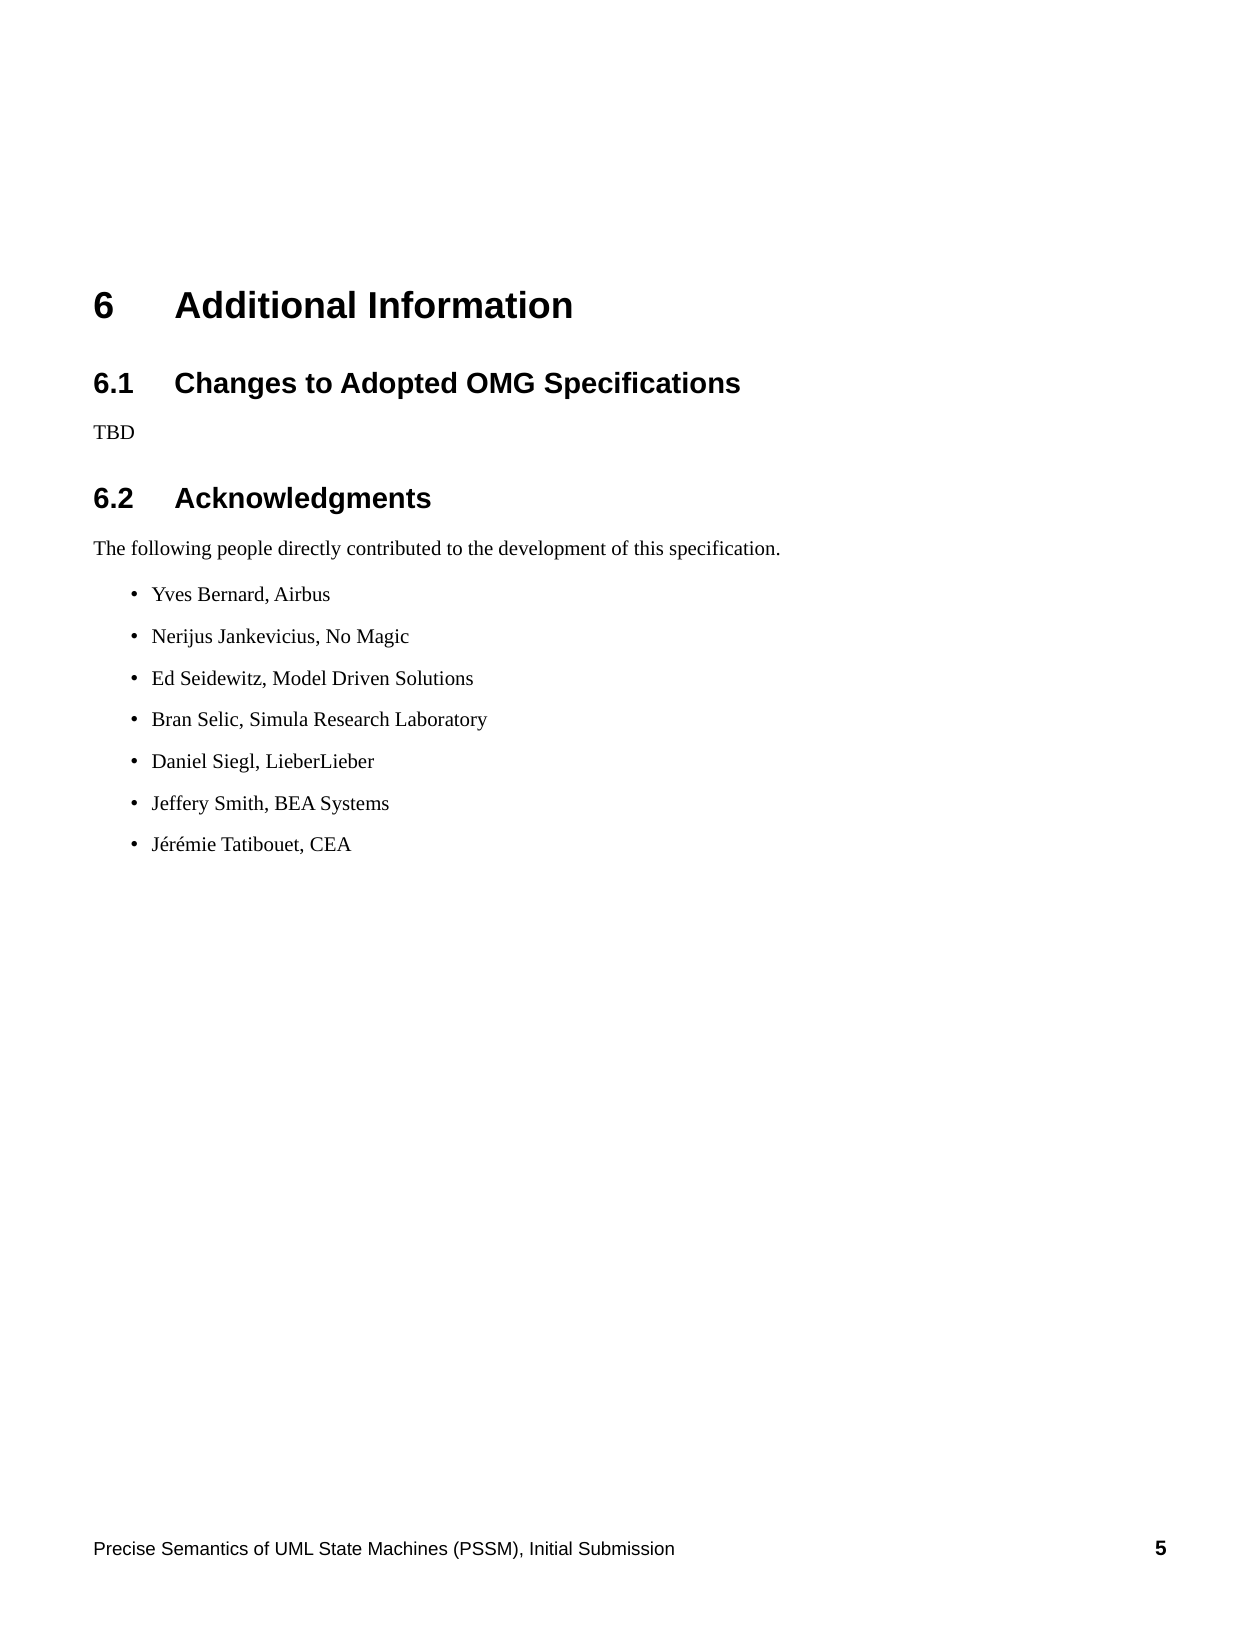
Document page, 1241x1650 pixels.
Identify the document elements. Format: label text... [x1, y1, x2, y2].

list Jérémie Tatibouet, CEA [131, 831, 1164, 856]
list Daniel Siegl, LieberLieber [131, 748, 1164, 773]
list Bran Selic, Simula Research Laboratory [131, 706, 1164, 731]
subtitle Additional Information [93, 283, 1164, 326]
text TBD [93, 420, 1164, 444]
list Yves Bernard, Airbus [131, 581, 1164, 606]
text The following people directly contributed to the development of this specification. [93, 536, 1164, 560]
subtitle Changes to Adopted OMG Specifications [93, 364, 1164, 399]
list Jeffery Smith, BEA Systems [131, 789, 1164, 814]
list Ed Seidewitz, Model Driven Solutions [131, 664, 1164, 689]
list Nerijus Jankevicius, No Magic [131, 623, 1164, 648]
subtitle Acknowledgments [93, 480, 1164, 515]
